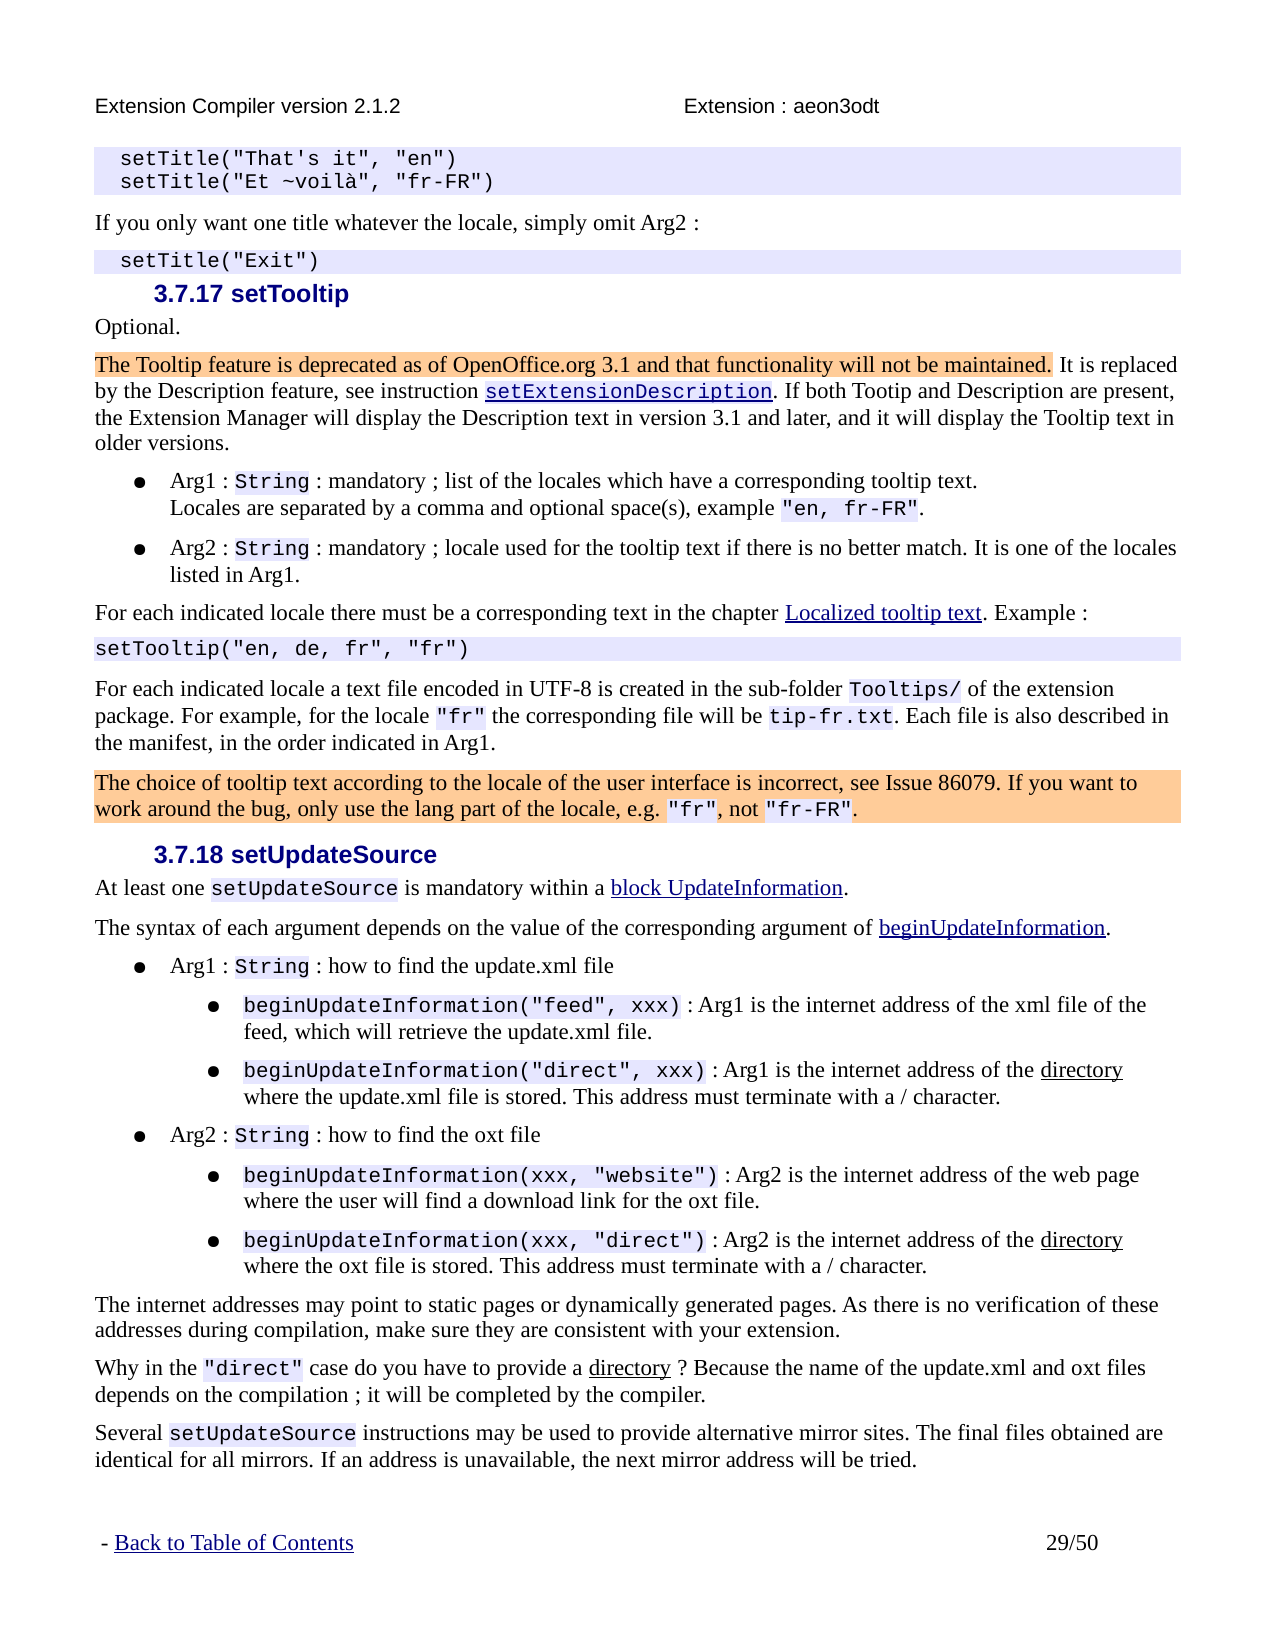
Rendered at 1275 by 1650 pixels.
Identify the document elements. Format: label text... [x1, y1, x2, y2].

text For each indicated locale a text file encoded in UTF-8 is created in the sub-folder Tooltips/ of the extension package. For example, for the locale "fr" the corresponding file will be tip-fr.txt. Each file is also described in the manifest, in the order indicated in Arg1. [94, 676, 1181, 756]
text Why in the "direct" case do you have to provide a directory ? Because the name of the update.xml and oxt files depends on the compilation ; it will be completed by the compiler. [94, 1355, 1181, 1407]
text Optional. [94, 314, 1181, 339]
list beginUpdateInformation(xxx, "website") : Arg2 is the internet address of the web page where the user will find a download link for the oxt file. [206, 1161, 1181, 1214]
subtitle setTooltip [153, 280, 1181, 308]
list beginUpdateInformation(xxx, "direct") : Arg2 is the internet address of the directory where the oxt file is stored. This address must terminate with a / character. [206, 1226, 1181, 1279]
text setTitle("Et ~voilà", "fr-FR") [94, 171, 1181, 195]
text setTitle("That's it", "en") [94, 147, 1181, 171]
text At least one setUpdateSource is mandatory within a block UpdateInformation. [94, 875, 1181, 902]
text The internet addresses may point to static pages or dynamically generated pages. As there is no verification of these addresses during compilation, make sure they are consistent with your extension. [94, 1291, 1181, 1342]
text The Tooltip feature is deprecated as of OpenOffice.org 3.1 and that functionality will not be maintained. It is replaced by the Description feature, see instruction setExtensionDescription. If both Tootip and Description are present, the Extension Manager will display the Description text in version 3.1 and later, and it will display the Tooltip text in older versions. [94, 352, 1181, 456]
list beginUpdateInformation("direct", xxx) : Arg1 is the internet address of the directory where the update.xml file is stored. This address must terminate with a / character. [206, 1057, 1181, 1109]
text setTitle("Exit") [94, 250, 1181, 274]
subtitle setUpdateSource [153, 841, 1181, 869]
list Arg1 : String : mandatory ; list of the locales which have a corresponding tooltip text. Locales are separated by a comma and optional space(s), example "en, fr-FR". [132, 468, 1181, 522]
text setTooltip("en, de, fr", "fr") [94, 637, 1181, 661]
text The syntax of each argument depends on the value of the corresponding argument of beginUpdateInformation. [94, 914, 1181, 940]
text For each indicated locale there must be a corresponding text in the chapter Localized tooltip text. Example : [94, 599, 1181, 625]
list Arg2 : String : how to find the oxt file [132, 1122, 1181, 1149]
list Arg1 : String : how to find the update.xml file [132, 952, 1181, 979]
list Arg2 : String : mandatory ; locale used for the tooltip text if there is no better match. It is one of the locales listed in Arg1. [132, 534, 1181, 587]
text If you only want one title whatever the locale, simply omit Arg2 : [94, 210, 1181, 236]
text The choice of tooltip text according to the locale of the user interface is incorrect, see Issue 86079. If you want to work around the bug, only use the lang part of the locale, e.g. "fr", not "fr-FR". [94, 770, 1181, 823]
text Several setUpdateSource instructions may be used to provide alternative mirror sites. The final files obtained are identical for all mirrors. If an address is unavailable, the next mirror address will be tried. [94, 1420, 1181, 1472]
list beginUpdateInformation("feed", xxx) : Arg1 is the internet address of the xml file of the feed, which will retrieve the update.xml file. [206, 992, 1181, 1044]
